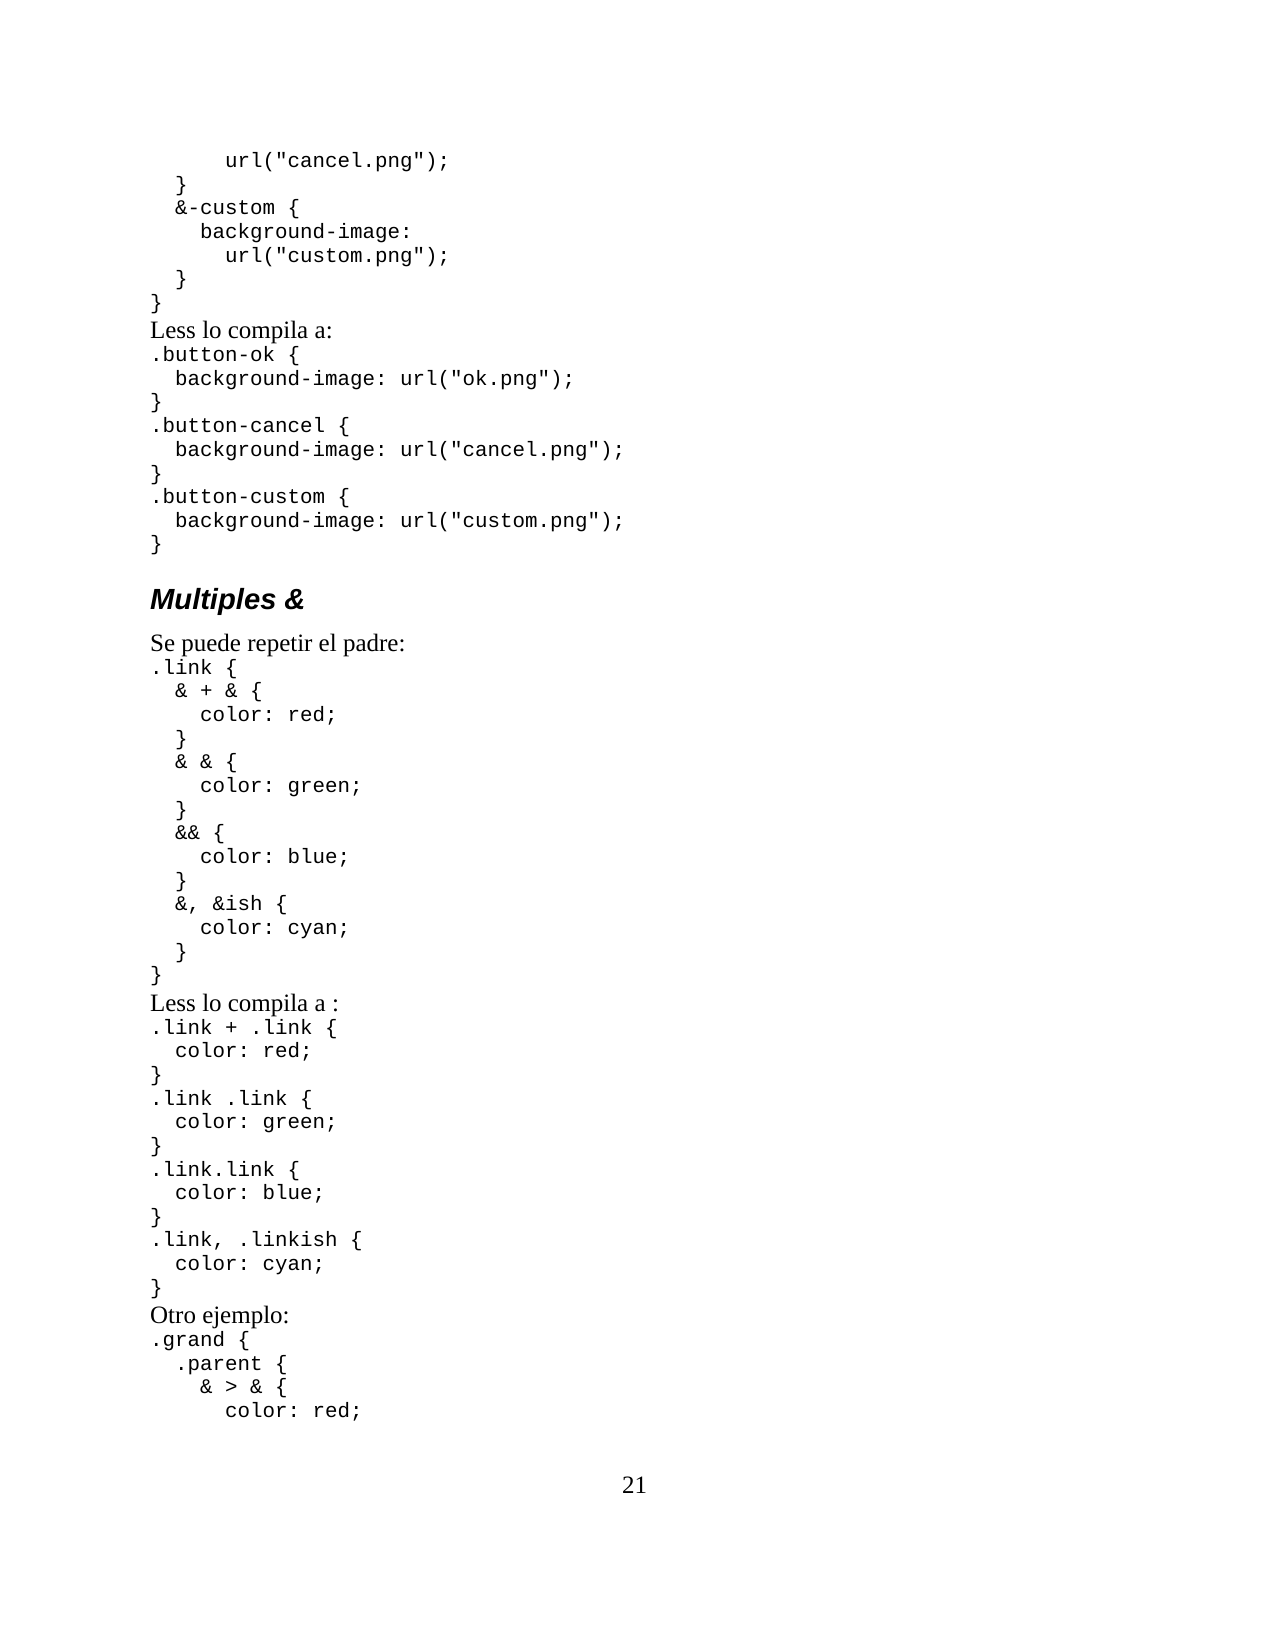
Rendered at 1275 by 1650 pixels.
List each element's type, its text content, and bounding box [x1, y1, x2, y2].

text background-image: url("cancel.png"); [150, 439, 1125, 462]
text color: blue; [150, 1182, 1125, 1206]
text & > & { [150, 1376, 1125, 1400]
text .button-ok { [150, 344, 1125, 368]
text } [150, 268, 1125, 292]
text .link.link { [150, 1158, 1125, 1182]
text } [150, 533, 1125, 557]
text } [150, 1064, 1125, 1088]
text background-image: url("custom.png"); [150, 510, 1125, 533]
text Otro ejemplo: [150, 1300, 1125, 1329]
text color: green; [150, 1111, 1125, 1135]
text .link .link { [150, 1088, 1125, 1111]
text color: blue; [150, 846, 1125, 870]
text } [150, 870, 1125, 893]
text } [150, 1277, 1125, 1300]
text color: green; [150, 775, 1125, 799]
text } [150, 462, 1125, 486]
text } [150, 1135, 1125, 1158]
text && { [150, 822, 1125, 846]
text } [150, 728, 1125, 751]
text color: red; [150, 1040, 1125, 1064]
text background-image: url("ok.png"); [150, 368, 1125, 392]
text } [150, 799, 1125, 822]
text url("custom.png"); [150, 244, 1125, 268]
text .link, .linkish { [150, 1229, 1125, 1253]
text } [150, 174, 1125, 197]
text .link + .link { [150, 1017, 1125, 1040]
text } [150, 1206, 1125, 1229]
text } [150, 964, 1125, 988]
text } [150, 392, 1125, 415]
text background-image: [150, 221, 1125, 244]
text color: red; [150, 704, 1125, 728]
text .grand { [150, 1329, 1125, 1353]
text color: red; [150, 1400, 1125, 1424]
text url("cancel.png"); [150, 150, 1125, 174]
text color: cyan; [150, 917, 1125, 941]
text Se puede repetir el padre: [150, 628, 1125, 657]
text Less lo compila a : [150, 988, 1125, 1017]
text .link { [150, 657, 1125, 681]
text & & { [150, 751, 1125, 775]
subtitle Multiples & [150, 582, 1125, 616]
text color: cyan; [150, 1253, 1125, 1277]
text } [150, 941, 1125, 964]
text &, &ish { [150, 893, 1125, 917]
text &-custom { [150, 197, 1125, 221]
text .button-cancel { [150, 415, 1125, 439]
text .parent { [150, 1353, 1125, 1376]
text } [150, 292, 1125, 316]
text Less lo compila a: [150, 316, 1125, 344]
text & + & { [150, 681, 1125, 704]
text .button-custom { [150, 486, 1125, 510]
